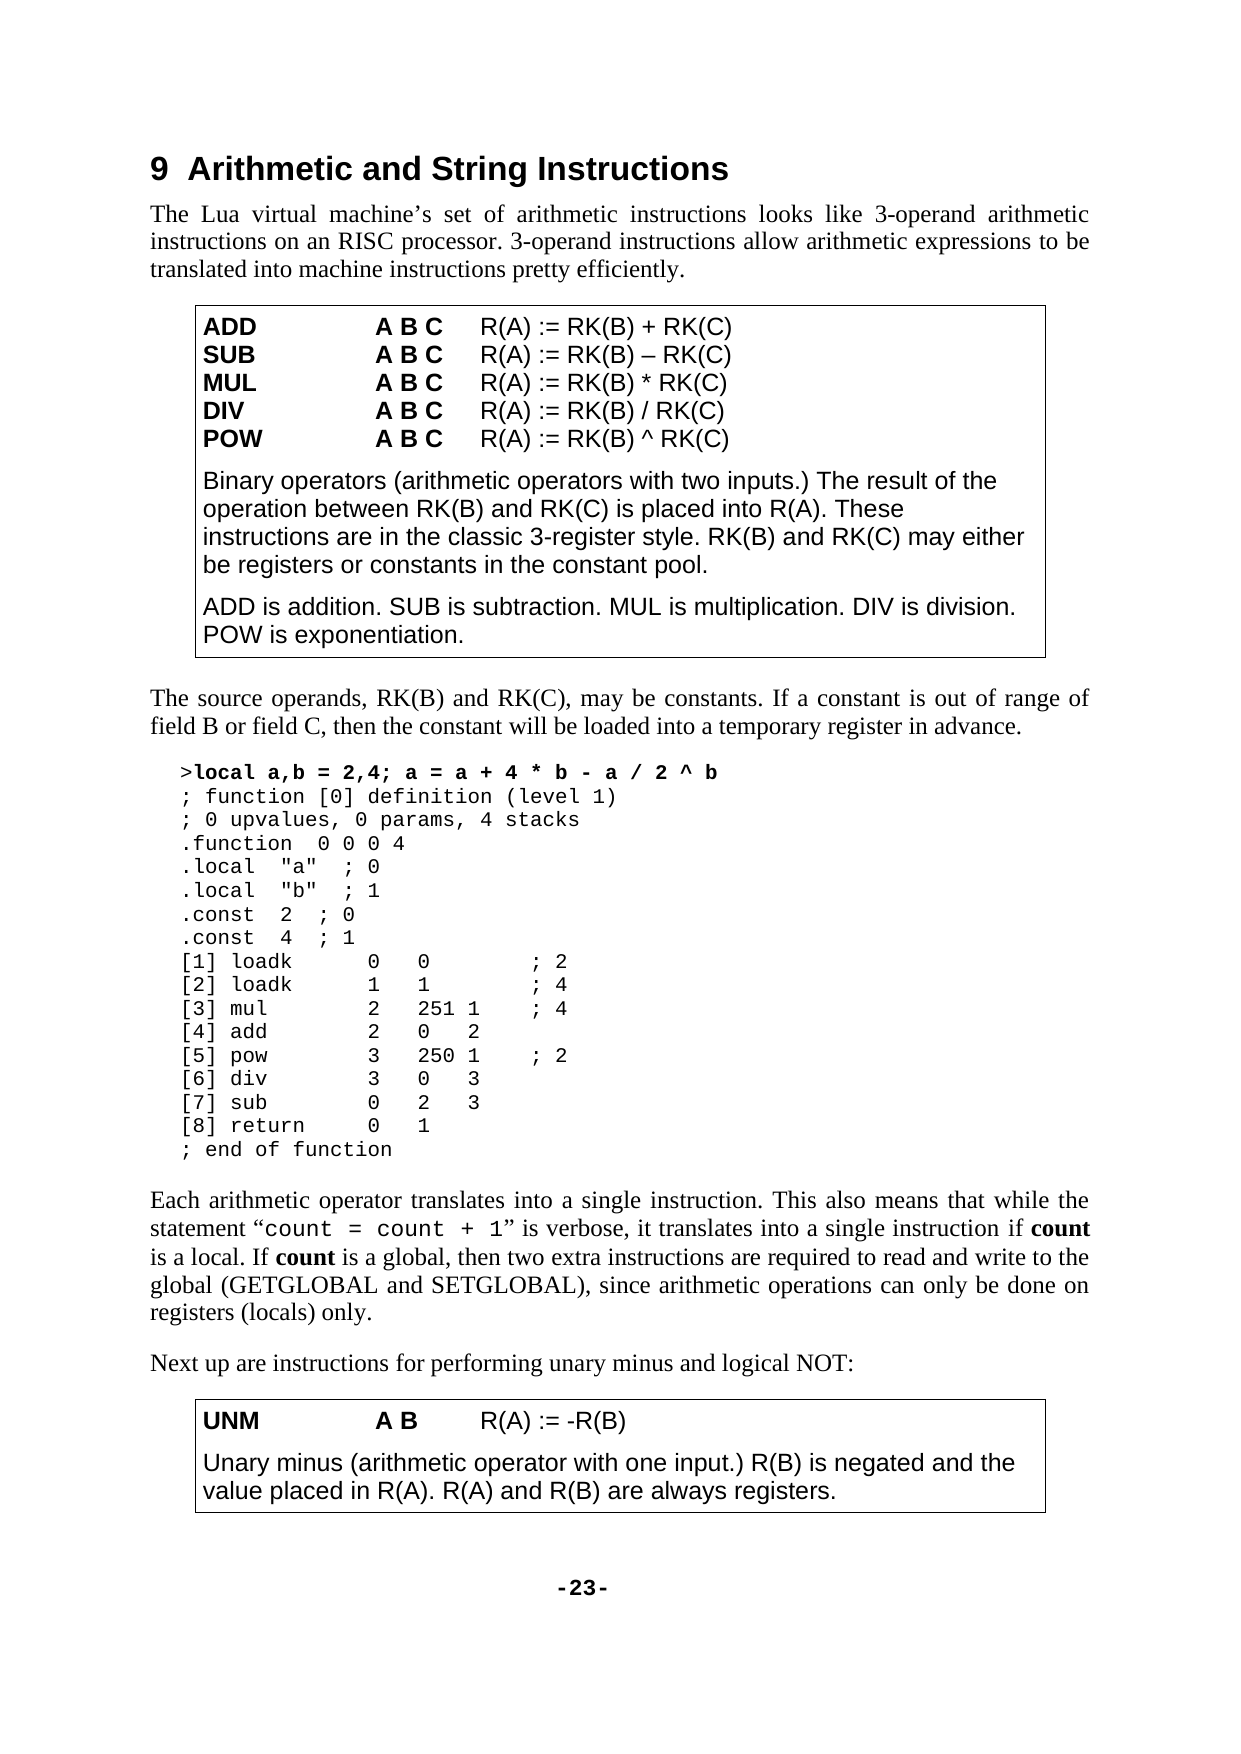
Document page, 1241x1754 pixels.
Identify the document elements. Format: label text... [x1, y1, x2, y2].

text ; 0 upvalues, 0 params, 4 stacks [180, 809, 1091, 833]
text >local a,b = 2,4; a = a + 4 * b - a / 2 ^ b [180, 762, 1091, 786]
text ADD is addition. SUB is subtraction. MUL is multiplication. DIV is division. POW is exponentiation. [196, 586, 1045, 657]
text SUB A B C R(A) := RK(B) – RK(C) [196, 333, 1045, 361]
text .const 2 ; 0 [180, 904, 1091, 927]
text MUL A B C R(A) := RK(B) * RK(C) [196, 361, 1045, 389]
text .const 4 ; 1 [180, 927, 1091, 951]
subtitle 9 Arithmetic and String Instructions [150, 150, 1091, 187]
text [1] loadk 0 0 ; 2 [180, 951, 1091, 974]
text ; function [0] definition (level 1) [180, 786, 1091, 809]
text Next up are instructions for performing unary minus and logical NOT: [150, 1349, 1091, 1376]
text .local "b" ; 1 [180, 880, 1091, 904]
text [5] pow 3 250 1 ; 2 [180, 1045, 1091, 1068]
text [3] mul 2 251 1 ; 4 [180, 998, 1091, 1021]
text Binary operators (arithmetic operators with two inputs.) The result of the operation between RK(B) and RK(C) is placed into R(A). These instructions are in the classic 3-register style. RK(B) and RK(C) may either be registers or constants in the constant pool. [196, 459, 1045, 579]
text ADD A B C R(A) := RK(B) + RK(C) [196, 306, 1045, 333]
text POW A B C R(A) := RK(B) ^ RK(C) [196, 417, 1045, 453]
text [8] return 0 1 [180, 1116, 1091, 1139]
text [4] add 2 0 2 [180, 1021, 1091, 1045]
text DIV A B C R(A) := RK(B) / RK(C) [196, 389, 1045, 417]
text .local "a" ; 0 [180, 857, 1091, 880]
text ; end of function [180, 1139, 1091, 1163]
text UNM A B R(A) := -R(B) [196, 1400, 1045, 1434]
text Each arithmetic operator translates into a single instruction. This also means that while the statement “count = count + 1” is verbose, it translates into a single instruction if count is a local. If count is a global, then two extra instructions are required to read and write to the global (GETGLOBAL and SETGLOBAL), since arithmetic operations can only be done on registers (locals) only. [150, 1186, 1091, 1326]
text .function 0 0 0 4 [180, 833, 1091, 857]
text The source operands, RK(B) and RK(C), may be constants. If a constant is out of range of field B or field C, then the constant will be loaded into a temporary register in advance. [150, 684, 1091, 740]
text The Lua virtual machine’s set of arithmetic instructions looks like 3-operand arithmetic instructions on an RISC processor. 3-operand instructions allow arithmetic expressions to be translated into machine instructions pretty efficiently. [150, 200, 1091, 283]
text [7] sub 0 2 3 [180, 1092, 1091, 1116]
text [2] loadk 1 1 ; 4 [180, 974, 1091, 998]
text Unary minus (arithmetic operator with one input.) R(B) is negated and the value placed in R(A). R(A) and R(B) are always registers. [196, 1441, 1045, 1512]
text [6] div 3 0 3 [180, 1068, 1091, 1092]
